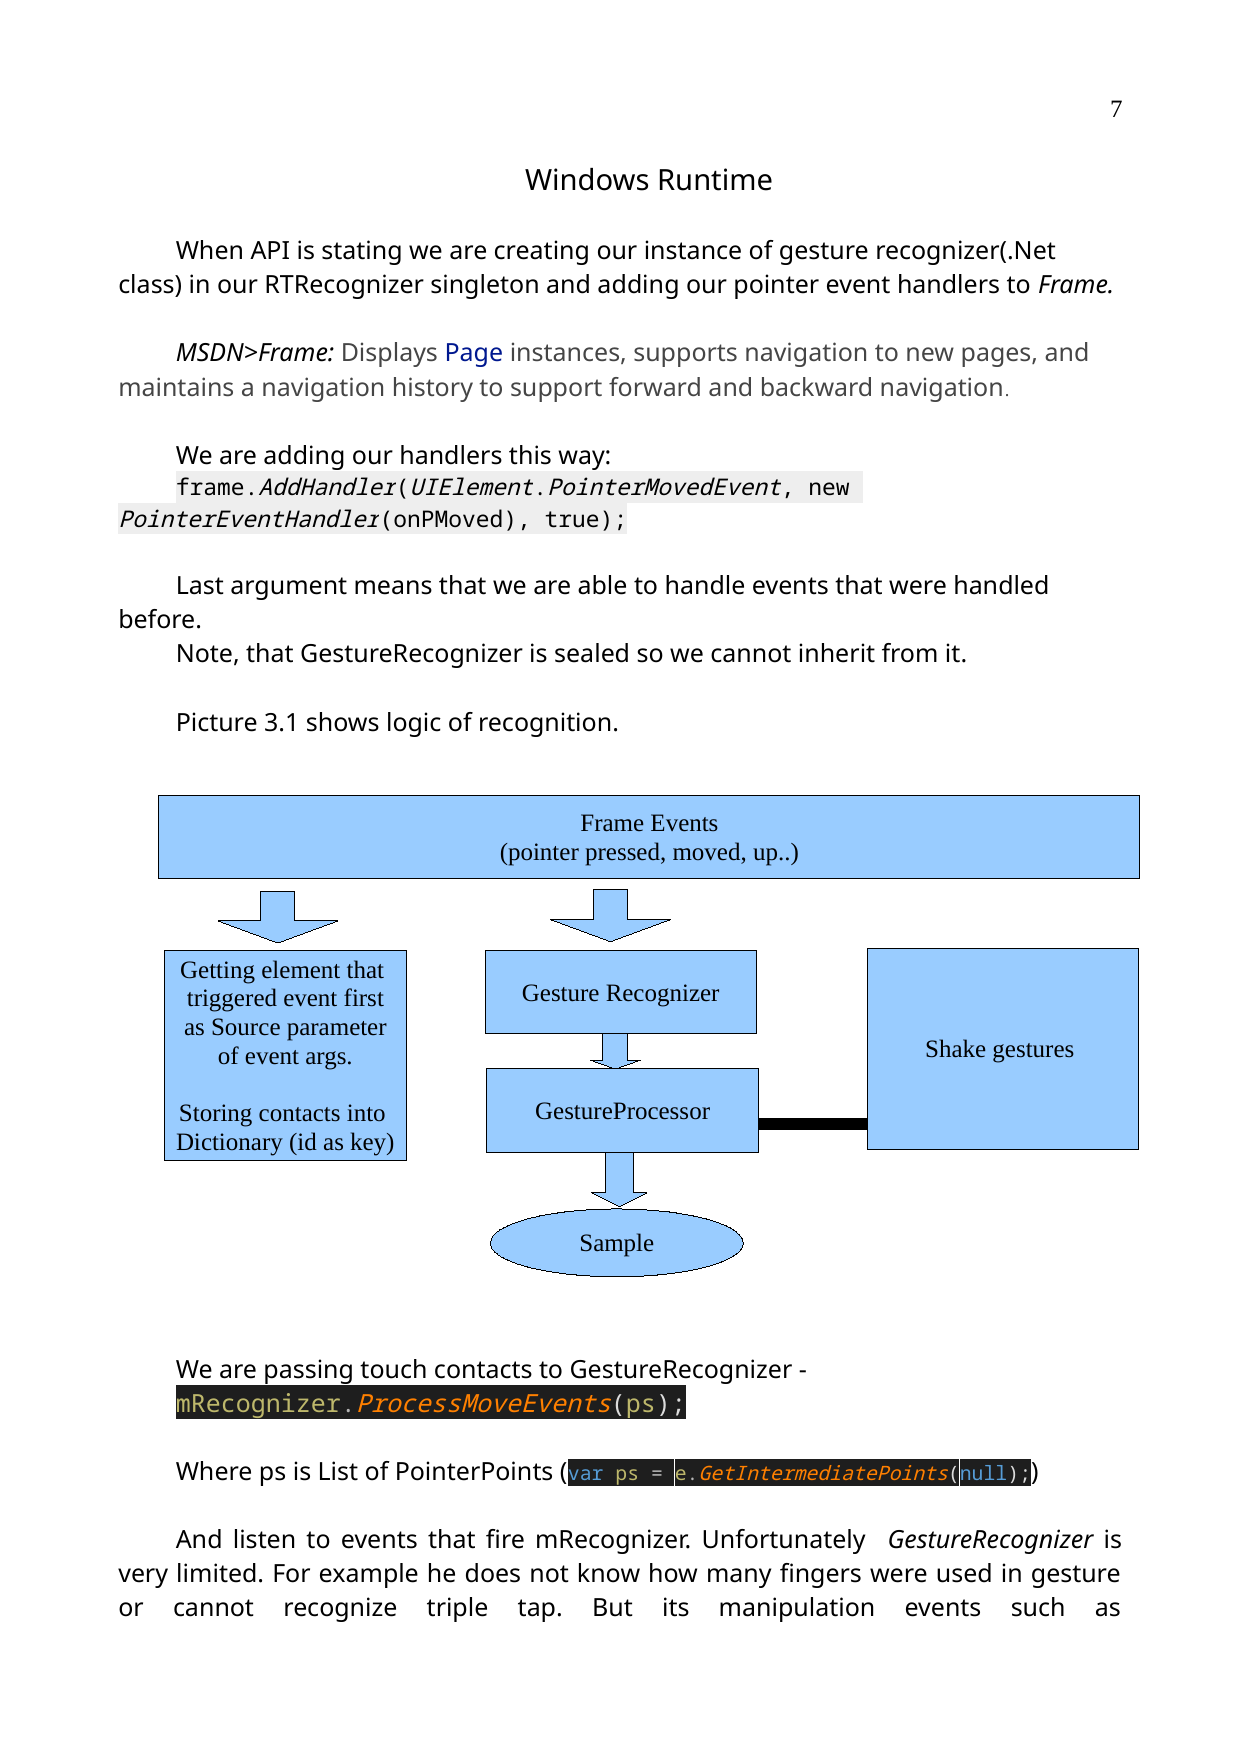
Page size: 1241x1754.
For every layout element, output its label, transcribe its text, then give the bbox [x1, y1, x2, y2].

text Note, that GestureRecognizer is sealed so we cannot inherit from it. [118, 636, 1122, 670]
text Where ps is List of PointerPoints (var ps = e.GetIntermediatePoints(null);) [118, 1453, 1122, 1488]
text When API is stating we are creating our instance of gesture recognizer(.Net class) in our RTRecognizer singleton and adding our pointer event handlers to Frame. [118, 233, 1122, 301]
text frame.AddHandler(UIElement.PointerMovedEvent, new PointerEventHandler(onPMoved), true); [118, 471, 1122, 534]
text Windows Runtime [118, 159, 1122, 199]
text We are adding our handlers this way: [118, 437, 1122, 471]
text Last argument means that we are able to handle events that were handled before. [118, 568, 1122, 636]
text MSDN>Frame: Displays Page instances, supports navigation to new pages, and maintains a navigation history to support forward and backward navigation. [118, 335, 1122, 403]
text Picture 3.1 shows logic of recognition. [118, 704, 1122, 738]
text And listen to events that fire mRecognizer. Unfortunately GestureRecognizer is very limited. For example he does not know how many fingers were used in gesture or cannot recognize triple tap. But its manipulation events such as [118, 1522, 1122, 1624]
text We are passing touch contacts to GestureRecognizer - [118, 1351, 1122, 1385]
text mRecognizer.ProcessMoveEvents(ps); [118, 1385, 1122, 1419]
